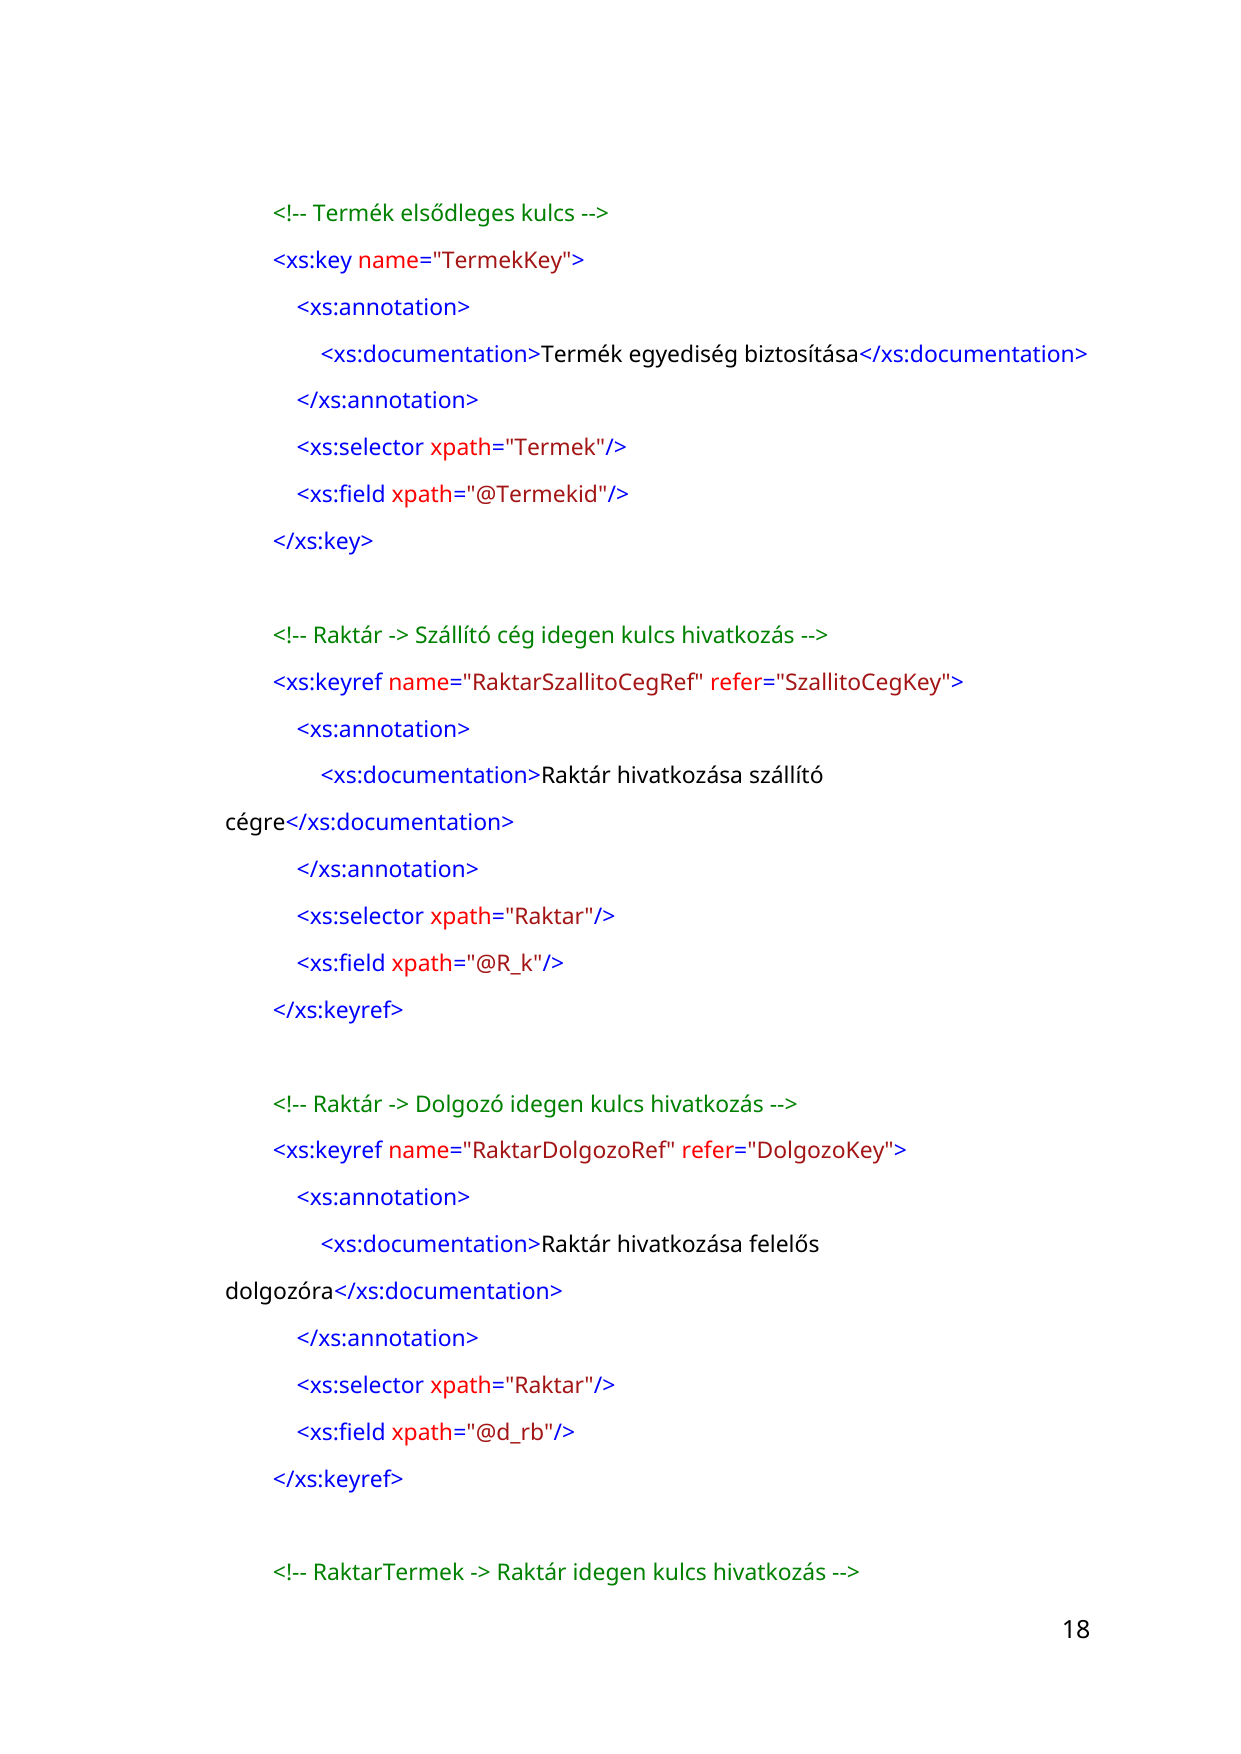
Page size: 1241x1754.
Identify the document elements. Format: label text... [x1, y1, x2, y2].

text </xs:keyref> [225, 1462, 1090, 1494]
text <xs:annotation> [225, 712, 1090, 744]
text <xs:selector xpath="Raktar"/> [225, 1369, 1090, 1400]
text <!-- Raktár -> Dolgozó idegen kulcs hivatkozás --> [225, 1087, 1090, 1119]
text <xs:documentation>Raktár hivatkozása felelős dolgozóra</xs:documentation> [225, 1228, 1090, 1306]
text <xs:keyref name="RaktarDolgozoRef" refer="DolgozoKey"> [225, 1134, 1090, 1166]
text <xs:selector xpath="Termek"/> [225, 431, 1090, 462]
text </xs:key> [225, 525, 1090, 556]
text <!-- RaktarTermek -> Raktár idegen kulcs hivatkozás --> [225, 1556, 1090, 1587]
text <!-- Raktár -> Szállító cég idegen kulcs hivatkozás --> [225, 619, 1090, 650]
text <xs:field xpath="@R_k"/> [225, 947, 1090, 978]
text <xs:documentation>Raktár hivatkozása szállító cégre</xs:documentation> [225, 759, 1090, 837]
text </xs:keyref> [225, 994, 1090, 1025]
text <xs:selector xpath="Raktar"/> [225, 900, 1090, 931]
text </xs:annotation> [225, 384, 1090, 416]
text <xs:documentation>Termék egyediség biztosítása</xs:documentation> [225, 337, 1090, 369]
text <!-- Termék elsődleges kulcs --> [225, 197, 1090, 228]
text <xs:field xpath="@Termekid"/> [225, 478, 1090, 509]
text <xs:annotation> [225, 1181, 1090, 1212]
text <xs:key name="TermekKey"> [225, 244, 1090, 275]
text </xs:annotation> [225, 853, 1090, 884]
text <xs:field xpath="@d_rb"/> [225, 1416, 1090, 1447]
text </xs:annotation> [225, 1322, 1090, 1353]
text <xs:annotation> [225, 291, 1090, 322]
text <xs:keyref name="RaktarSzallitoCegRef" refer="SzallitoCegKey"> [225, 666, 1090, 697]
